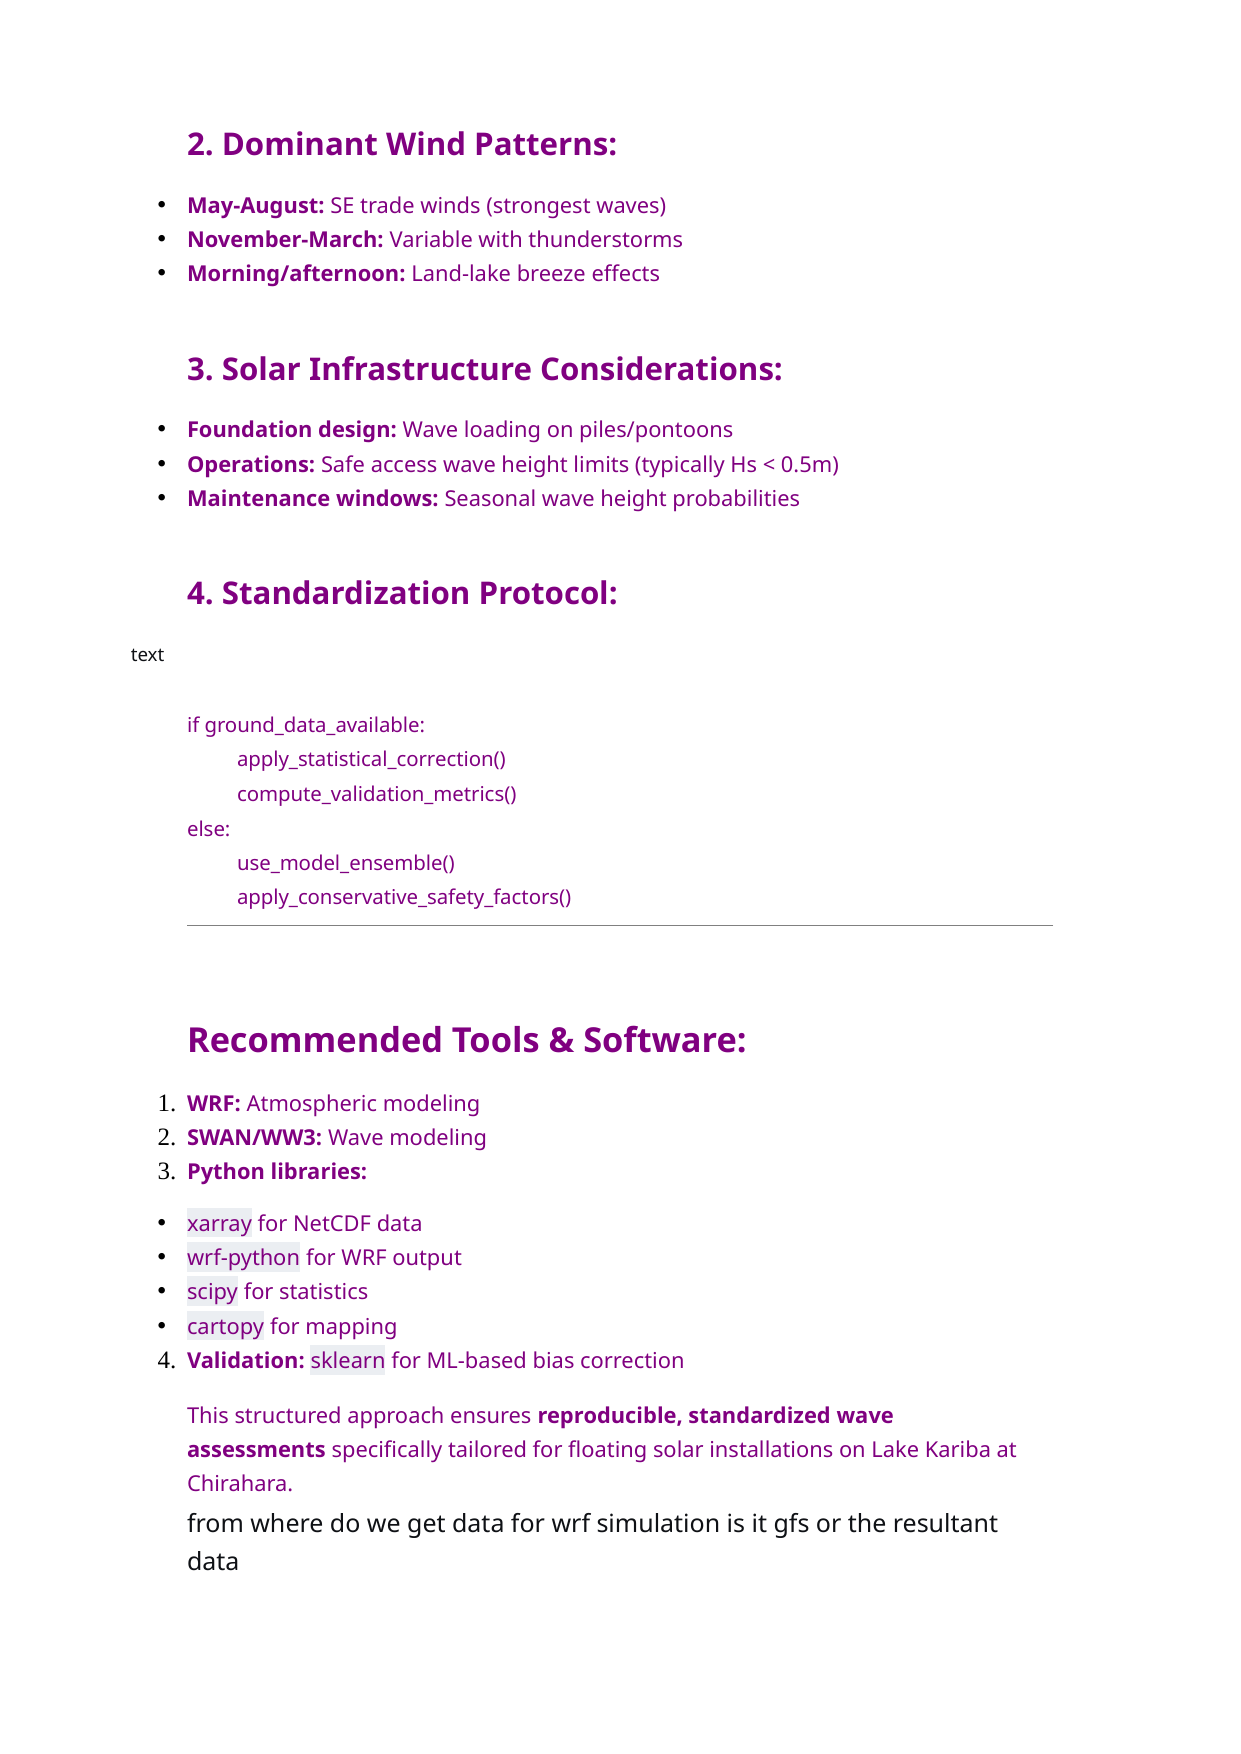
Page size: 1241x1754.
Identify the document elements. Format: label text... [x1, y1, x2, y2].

list Foundation design: Wave loading on piles/pontoons [187, 414, 1053, 444]
list WRF: Atmospheric modeling [187, 1088, 1053, 1118]
subtitle Recommended Tools & Software: [187, 1013, 1053, 1063]
subtitle 2. Dominant Wind Patterns: [187, 118, 1053, 165]
text apply_conservative_safety_factors() [187, 876, 1053, 911]
list scipy for statistics [187, 1272, 1053, 1306]
list cartopy for mapping [187, 1306, 1053, 1340]
list May-August: SE trade winds (strongest waves) [187, 190, 1053, 220]
text compute_validation_metrics() [187, 773, 1053, 807]
list xarray for NetCDF data [187, 1203, 1053, 1237]
list Python libraries: [187, 1156, 1053, 1186]
text else: [187, 807, 1053, 842]
list SWAN/WW3: Wave modeling [187, 1122, 1053, 1152]
text if ground_data_available: [187, 704, 1053, 739]
list November-March: Variable with thunderstorms [187, 224, 1053, 254]
list Validation: sklearn for ML-based bias correction [187, 1340, 1053, 1375]
subtitle 4. Standardization Protocol: [187, 567, 1053, 614]
text apply_statistical_correction() [187, 739, 1053, 773]
list Operations: Safe access wave height limits (typically Hs < 0.5m) [187, 448, 1053, 478]
text This structured approach ensures reproducible, standardized wave assessments specifically tailored for floating solar installations on Lake Kariba at Chirahara. [187, 1400, 1053, 1498]
text use_model_ensemble() [187, 842, 1053, 876]
text from where do we get data for wrf simulation is it gfs or the resultant data [187, 1502, 1053, 1577]
list wrf-python for WRF output [187, 1237, 1053, 1272]
text text [131, 639, 1053, 667]
list Morning/afternoon: Land-lake breeze effects [187, 258, 1053, 288]
list Maintenance windows: Seasonal wave height probabilities [187, 483, 1053, 512]
subtitle 3. Solar Infrastructure Considerations: [187, 342, 1053, 389]
